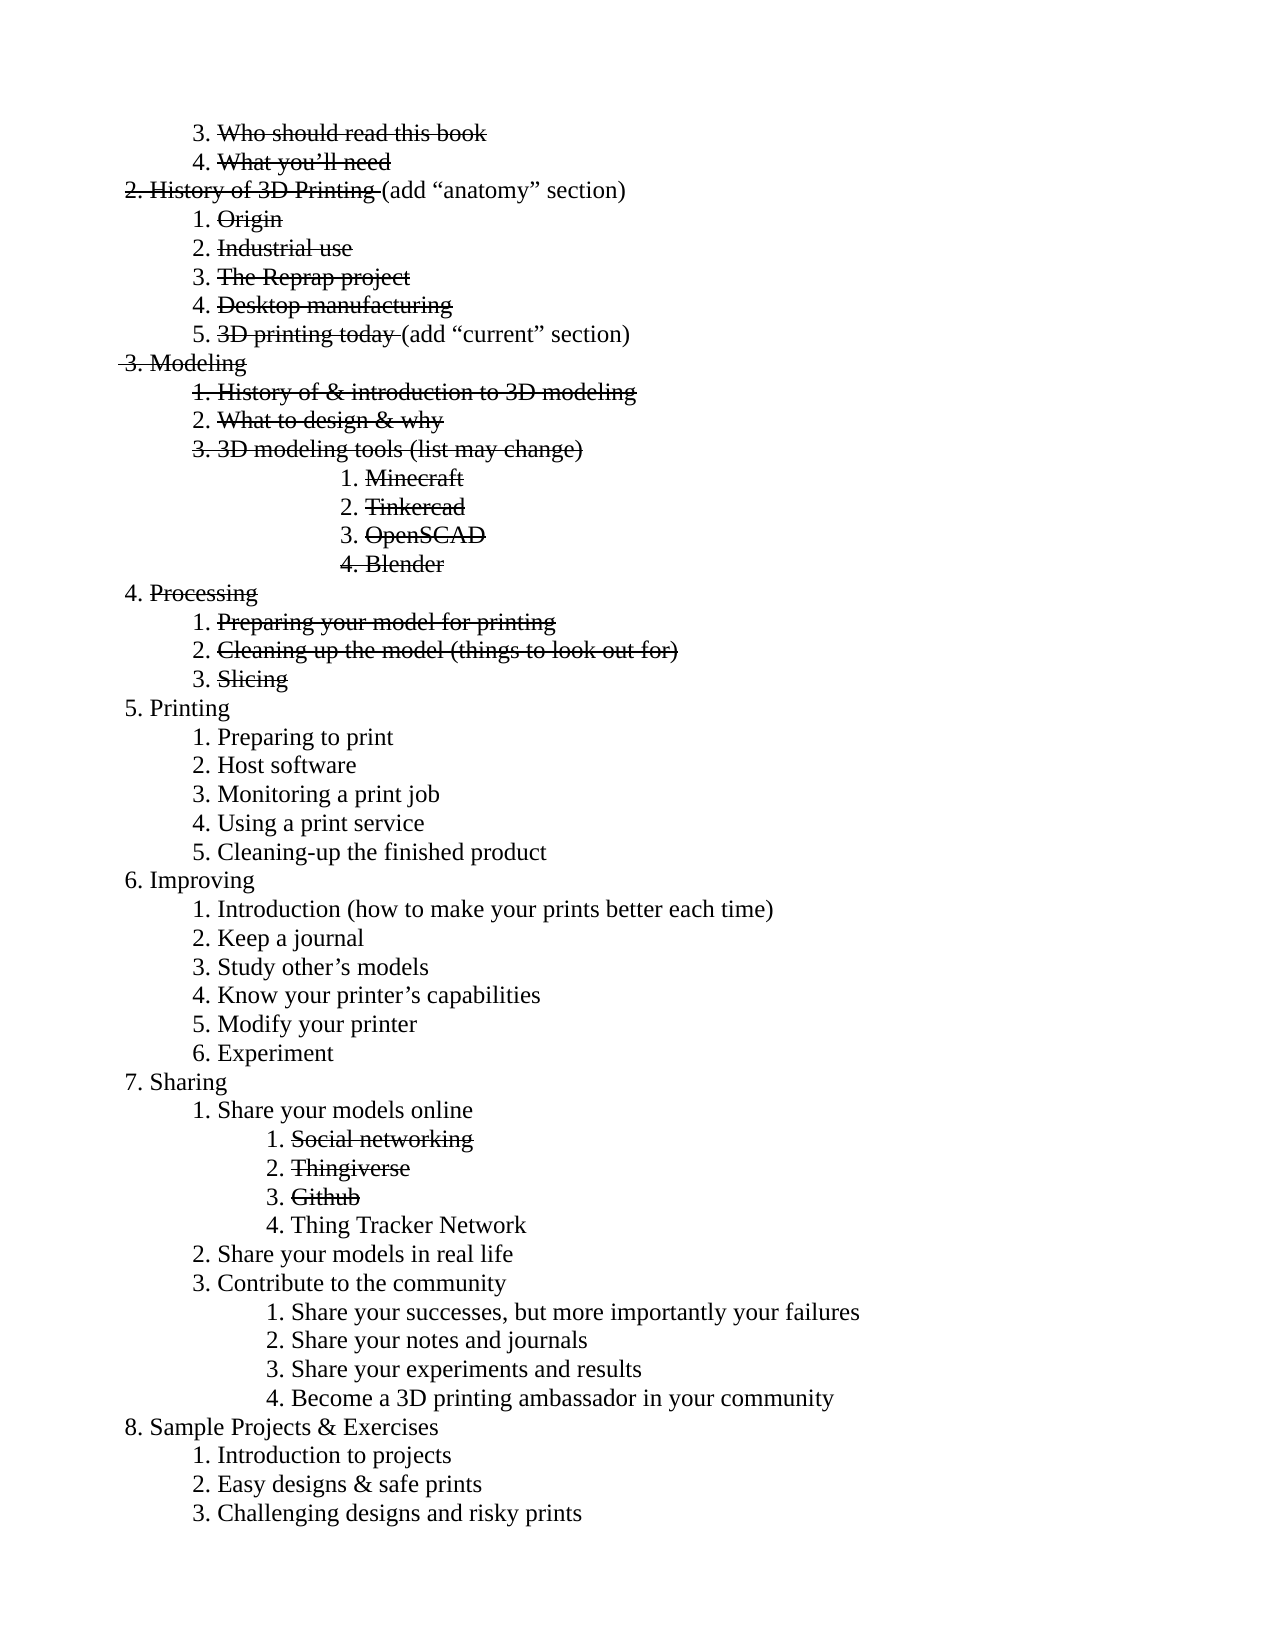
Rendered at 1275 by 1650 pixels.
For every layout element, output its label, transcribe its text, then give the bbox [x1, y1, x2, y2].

text 3. Challenging designs and risky prints [118, 1498, 1157, 1527]
text 3. Slicing [118, 664, 1157, 693]
text 2. Share your models in real life [118, 1239, 1157, 1268]
text 3. The Reprap project [118, 262, 1157, 291]
text 6. Improving [118, 866, 1157, 894]
text 4. Thing Tracker Network [118, 1211, 1157, 1239]
text 1. Introduction to projects [118, 1441, 1157, 1469]
text 3. Share your experiments and results [118, 1354, 1157, 1383]
text 6. Experiment [118, 1038, 1157, 1067]
text 3. Github [118, 1182, 1157, 1211]
text 1. History of & introduction to 3D modeling [118, 377, 1157, 406]
text 3. 3D modeling tools (list may change) [118, 434, 1157, 463]
text 2. Keep a journal [118, 923, 1157, 952]
text 4. Blender [118, 549, 1157, 578]
text 4. Become a 3D printing ambassador in your community [118, 1383, 1157, 1412]
text 5. Printing [118, 693, 1157, 722]
text 1. Share your successes, but more importantly your failures [118, 1297, 1157, 1326]
text 4. Know your printer’s capabilities [118, 981, 1157, 1009]
text 7. Sharing [118, 1067, 1157, 1096]
text 3. OpenSCAD [118, 521, 1157, 549]
text 5. Modify your printer [118, 1009, 1157, 1038]
text 1. Introduction (how to make your prints better each time) [118, 894, 1157, 923]
text 5. Cleaning-up the finished product [118, 837, 1157, 866]
text 2. Share your notes and journals [118, 1326, 1157, 1354]
text 2. Industrial use [118, 233, 1157, 262]
text 2. What to design & why [118, 406, 1157, 434]
text 2. Cleaning up the model (things to look out for) [118, 636, 1157, 664]
text 1. Preparing to print [118, 722, 1157, 751]
text 3. Who should read this book [118, 118, 1157, 147]
text 2. Thingiverse [118, 1153, 1157, 1182]
text 3. Study other’s models [118, 952, 1157, 981]
text 4. Processing [118, 578, 1157, 607]
text 2. Easy designs & safe prints [118, 1469, 1157, 1498]
text 2. History of 3D Printing (add “anatomy” section) [118, 176, 1157, 204]
text 3. Monitoring a print job [118, 779, 1157, 808]
text 8. Sample Projects & Exercises [118, 1412, 1157, 1441]
text 3. Modeling [118, 348, 1157, 377]
text 1. Origin [118, 204, 1157, 233]
text 1. Preparing your model for printing [118, 607, 1157, 636]
text 4. Desktop manufacturing [118, 291, 1157, 319]
text 1. Minecraft [118, 463, 1157, 492]
text 2. Tinkercad [118, 492, 1157, 521]
text 1. Social networking [118, 1124, 1157, 1153]
text 4. What you’ll need [118, 147, 1157, 176]
text 2. Host software [118, 751, 1157, 779]
text 4. Using a print service [118, 808, 1157, 837]
text 3. Contribute to the community [118, 1268, 1157, 1297]
text 1. Share your models online [118, 1096, 1157, 1124]
text 5. 3D printing today (add “current” section) [118, 319, 1157, 348]
